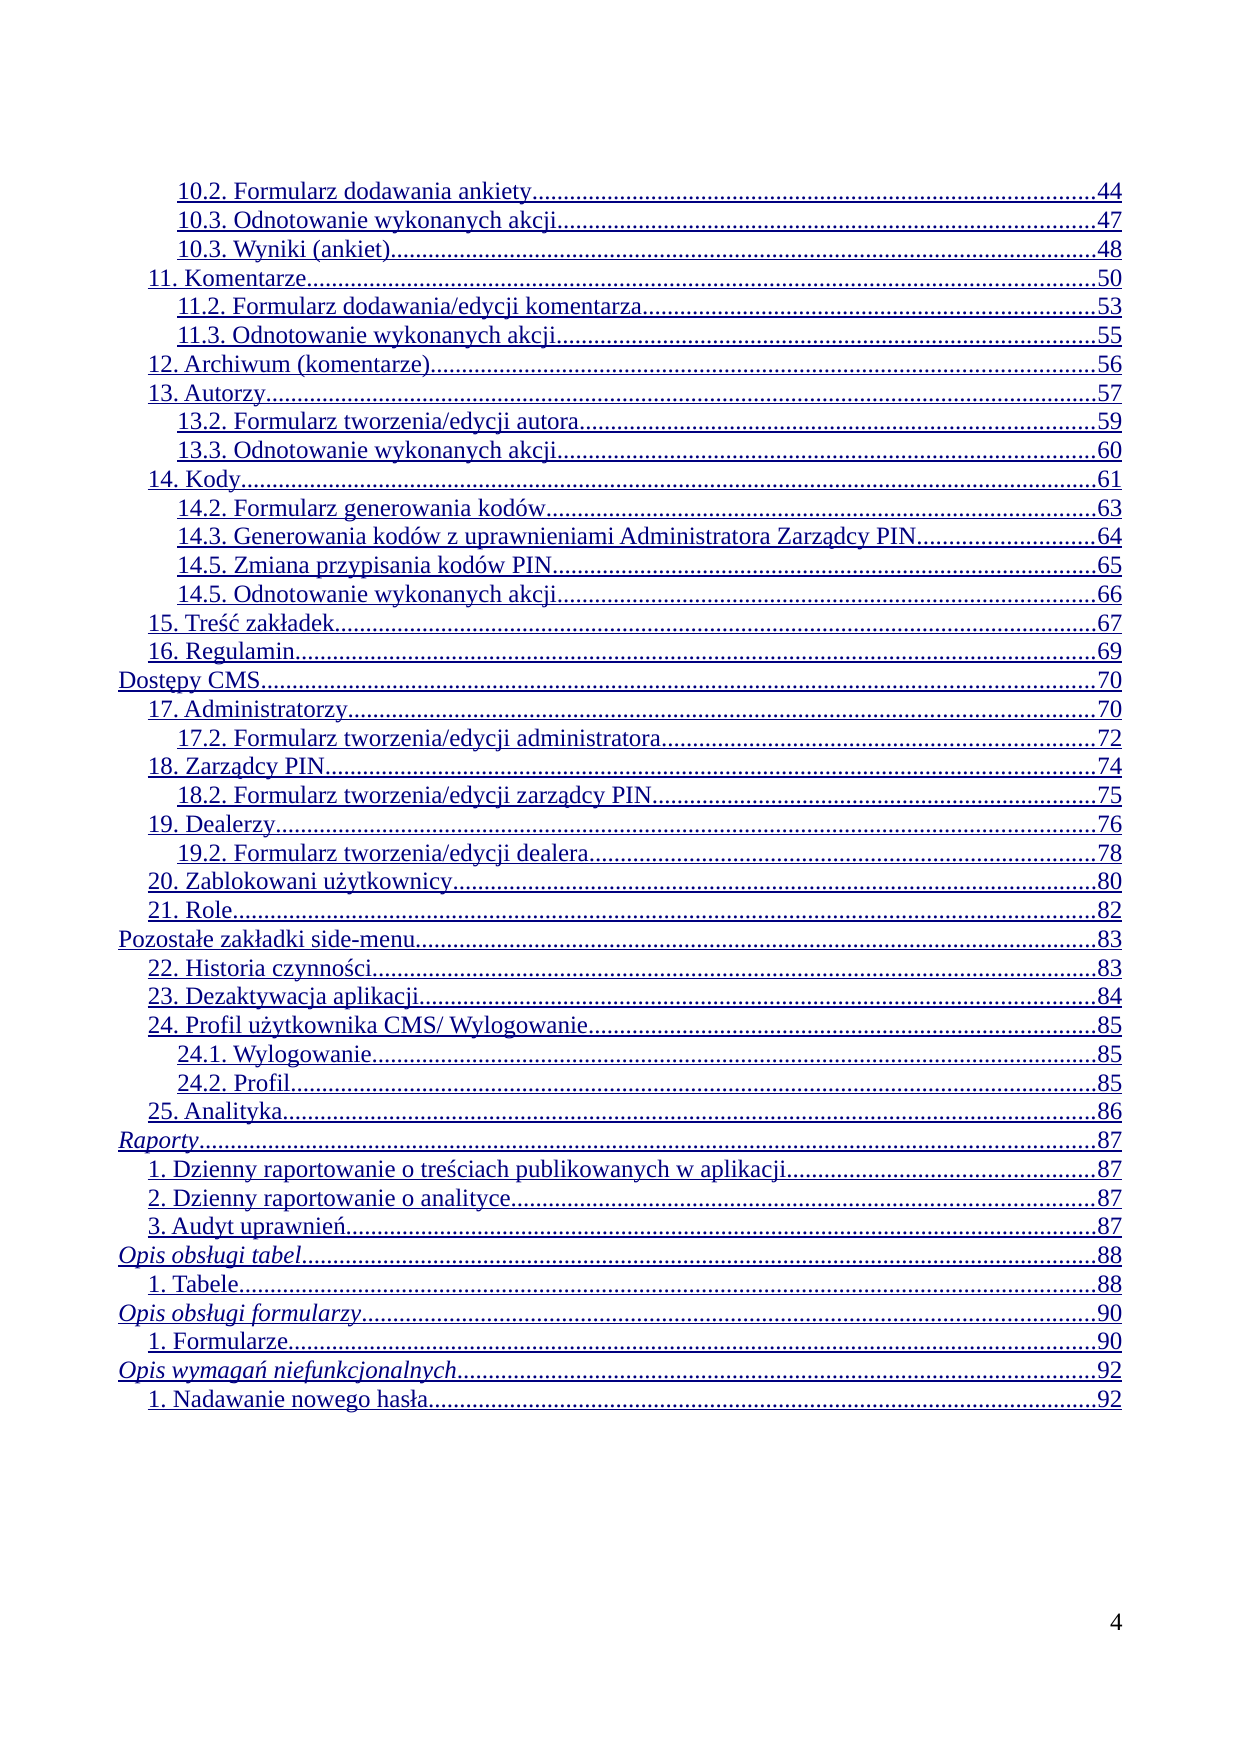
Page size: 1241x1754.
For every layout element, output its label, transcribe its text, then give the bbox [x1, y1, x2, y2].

text 18.2. Formularz tworzenia/edycji zarządcy PIN 75 [177, 780, 1122, 805]
text 14.5. Zmiana przypisania kodów PIN 65 [177, 550, 1122, 575]
text 11.2. Formularz dodawania/edycji komentarza 53 [177, 291, 1122, 316]
text Opis obsługi tabel 88 [118, 1240, 1122, 1265]
text 17. Administratorzy 70 [148, 694, 1122, 719]
text 25. Analityka 86 [148, 1096, 1122, 1121]
text 20. Zablokowani użytkownicy 80 [148, 866, 1122, 891]
text 14.5. Odnotowanie wykonanych akcji 66 [177, 579, 1122, 604]
text Pozostałe zakładki side-menu 83 [118, 924, 1122, 949]
text 24. Profil użytkownika CMS/ Wylogowanie 85 [148, 1010, 1122, 1035]
text 2. Dzienny raportowanie o analityce 87 [148, 1183, 1122, 1208]
text Opis obsługi formularzy 90 [118, 1298, 1122, 1323]
text 11. Komentarze 50 [148, 263, 1122, 288]
text Opis wymagań niefunkcjonalnych 92 [118, 1355, 1122, 1380]
text 12. Archiwum (komentarze) 56 [148, 349, 1122, 374]
text 1. Tabele 88 [148, 1269, 1122, 1294]
text 10.2. Formularz dodawania ankiety 44 [177, 176, 1122, 201]
text 24.2. Profil 85 [177, 1068, 1122, 1093]
text 1. Formularze 90 [148, 1326, 1122, 1351]
text 13. Autorzy 57 [148, 378, 1122, 403]
text 10.3. Odnotowanie wykonanych akcji 47 [177, 205, 1122, 230]
text 13.2. Formularz tworzenia/edycji autora 59 [177, 406, 1122, 431]
text 10.3. Wyniki (ankiet) 48 [177, 234, 1122, 259]
text 21. Role 82 [148, 895, 1122, 920]
text 11.3. Odnotowanie wykonanych akcji 55 [177, 320, 1122, 345]
text 19.2. Formularz tworzenia/edycji dealera 78 [177, 838, 1122, 863]
text 13.3. Odnotowanie wykonanych akcji 60 [177, 435, 1122, 460]
text 24.1. Wylogowanie 85 [177, 1039, 1122, 1064]
text 14.2. Formularz generowania kodów 63 [177, 493, 1122, 518]
text 3. Audyt uprawnień 87 [148, 1211, 1122, 1236]
text 1. Nadawanie nowego hasła 92 [148, 1384, 1122, 1409]
text 17.2. Formularz tworzenia/edycji administratora 72 [177, 723, 1122, 748]
text 16. Regulamin 69 [148, 636, 1122, 661]
text 23. Dezaktywacja aplikacji 84 [148, 981, 1122, 1006]
text 15. Treść zakładek 67 [148, 608, 1122, 633]
text 14.3. Generowania kodów z uprawnieniami Administratora Zarządcy PIN 64 [177, 521, 1122, 546]
text 18. Zarządcy PIN 74 [148, 751, 1122, 776]
text Raporty 87 [118, 1125, 1122, 1150]
text 1. Dzienny raportowanie o treściach publikowanych w aplikacji 87 [148, 1154, 1122, 1179]
text 22. Historia czynności 83 [148, 953, 1122, 978]
text 19. Dealerzy 76 [148, 809, 1122, 834]
text Dostępy CMS 70 [118, 665, 1122, 690]
text 14. Kody 61 [148, 464, 1122, 489]
